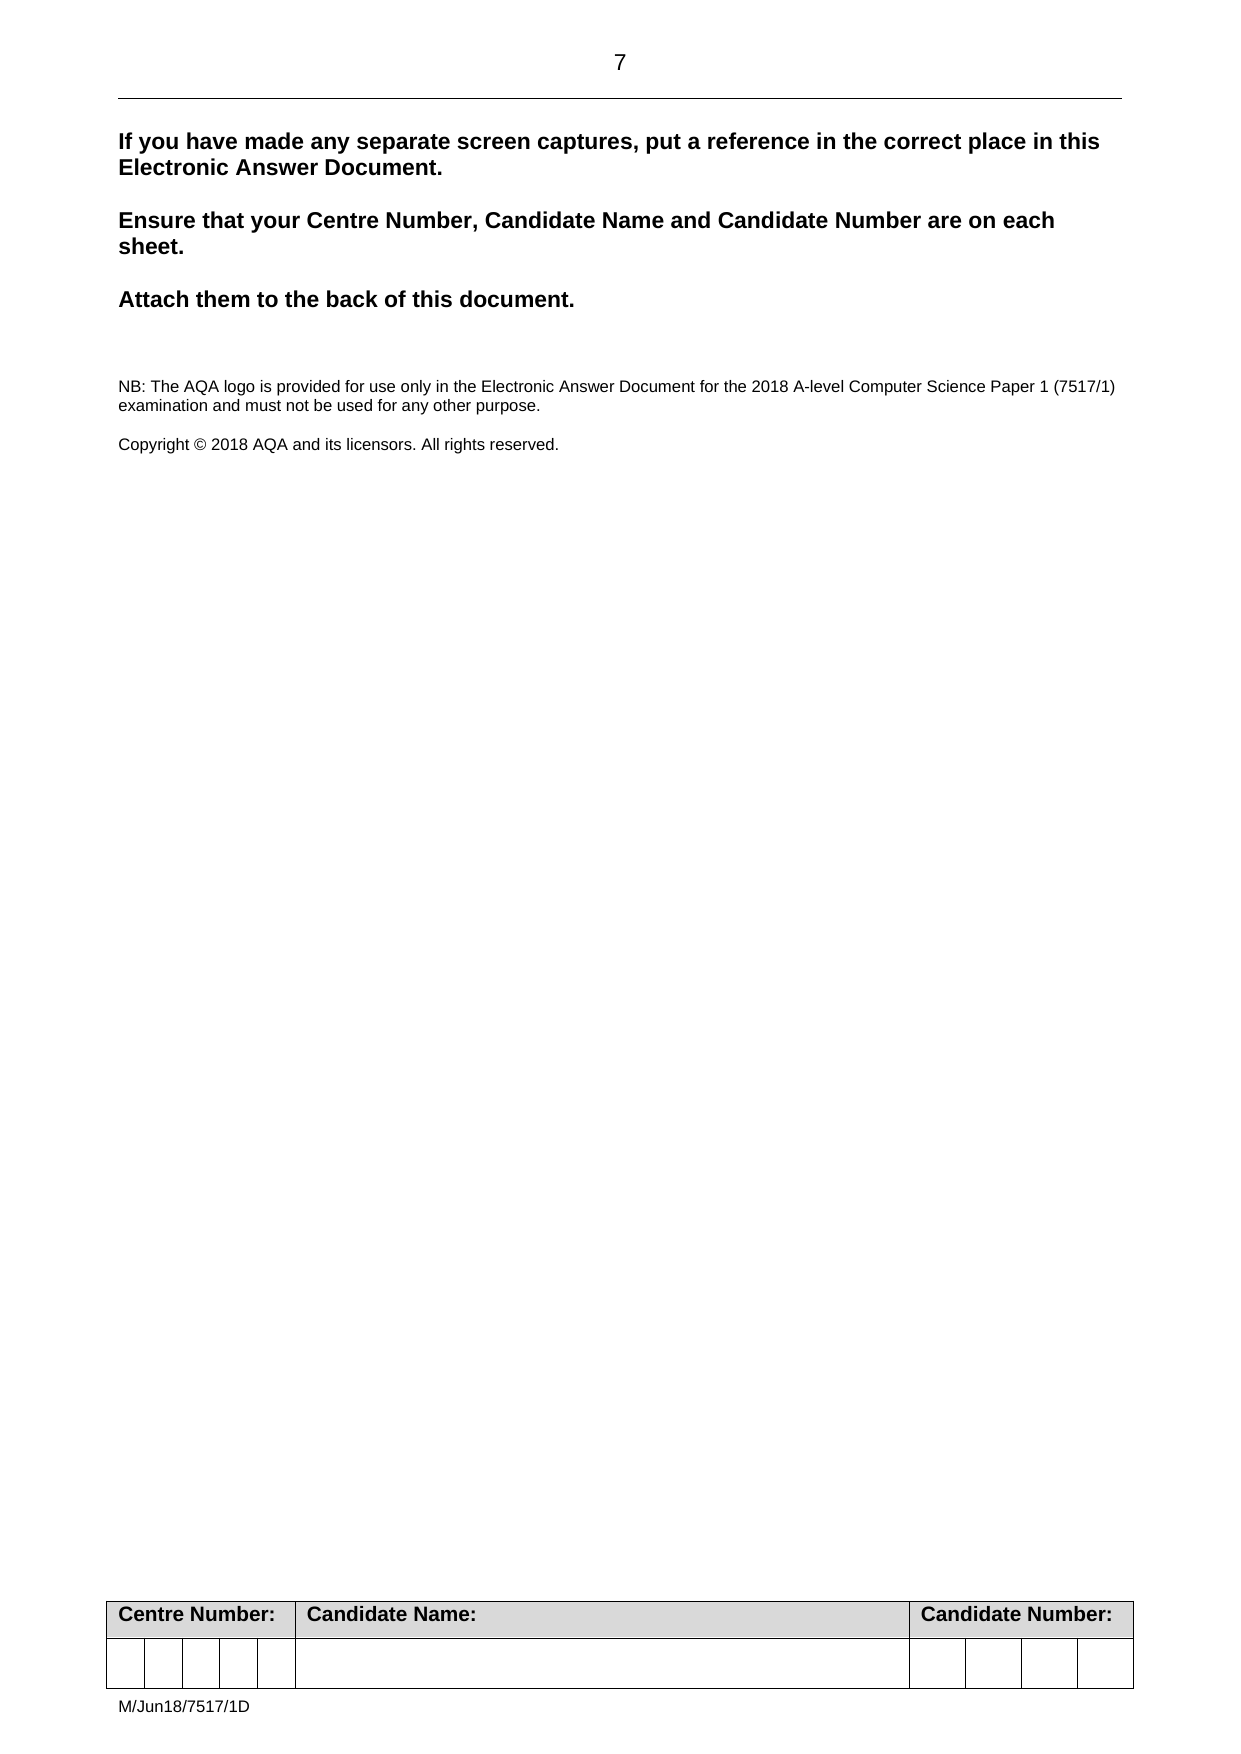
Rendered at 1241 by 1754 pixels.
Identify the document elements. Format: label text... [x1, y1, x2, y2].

list Attach them to the back of this document. [118, 286, 1122, 312]
text Copyright © 2018 AQA and its licensors. All rights reserved. [118, 434, 1122, 454]
list If you have made any separate screen captures, put a reference in the correct place in this Electronic Answer Document. [118, 128, 1122, 181]
text NB: The AQA logo is provided for use only in the Electronic Answer Document for the 2018 A-level Computer Science Paper 1 (7517/1) examination and must not be used for any other purpose. [118, 377, 1122, 415]
list Ensure that your Centre Number, Candidate Name and Candidate Number are on each sheet. [118, 207, 1122, 260]
